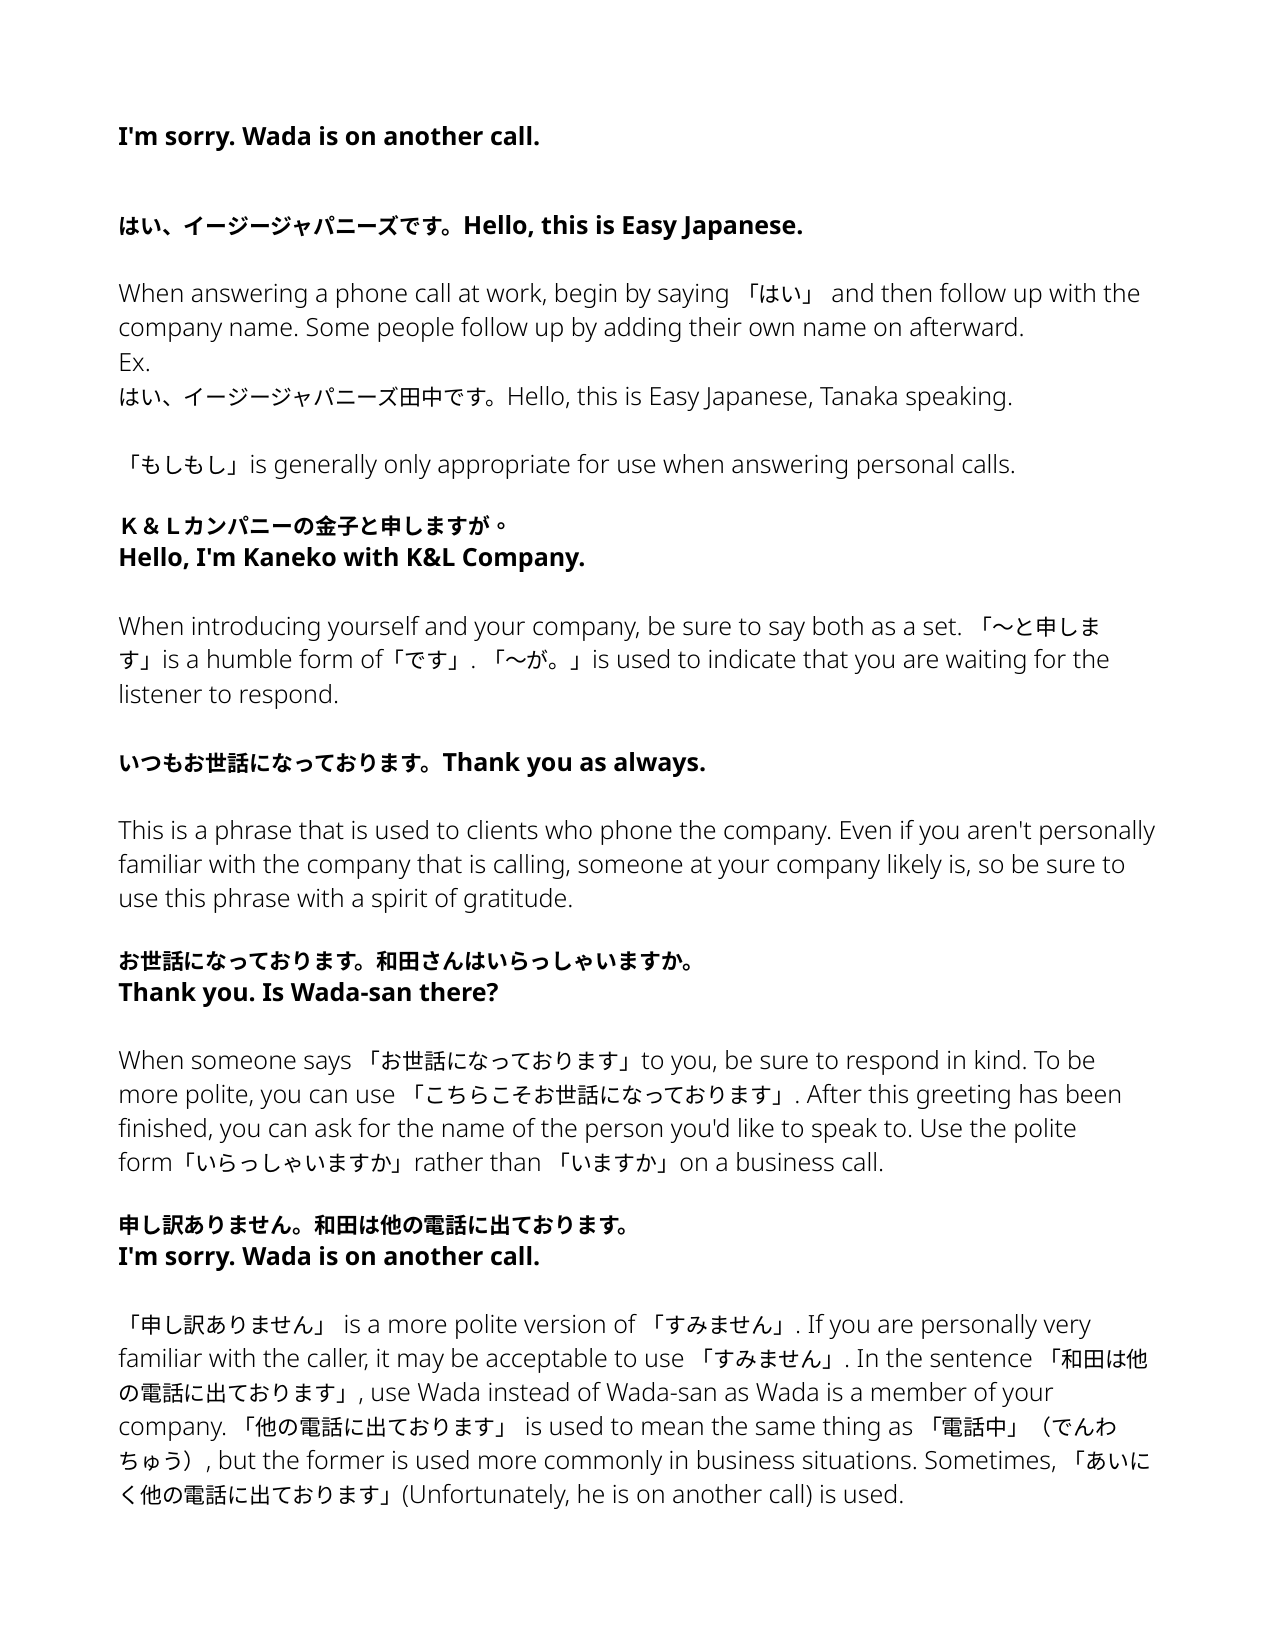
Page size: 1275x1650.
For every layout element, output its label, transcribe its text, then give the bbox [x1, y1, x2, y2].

text いつもお世話になっております。Thank you as always. [118, 744, 1157, 778]
text 「申し訳ありません」 is a more polite version of 「すみません」. If you are personally very familiar with the caller, it may be acceptable to use 「すみません」. In the sentence 「和田は他の電話に出ております」, use Wada instead of Wada-san as Wada is a member of your company. 「他の電話に出ております」 is used to mean the same thing as 「電話中」（でんわちゅう）, but the former is used more commonly in business situations. Sometimes, 「あいにく他の電話に出ております」(Unfortunately, he is on another call) is used. [118, 1306, 1157, 1511]
text Ｋ＆Ｌカンパニーの金子と申しますが。 [118, 514, 1157, 540]
text 「もしもし」is generally only appropriate for use when answering personal calls. [118, 446, 1157, 480]
text When answering a phone call at work, begin by saying 「はい」 and then follow up with the company name. Some people follow up by adding their own name on afterward. [118, 276, 1157, 344]
text This is a phrase that is used to clients who phone the company. Even if you aren't personally familiar with the company that is calling, someone at your company likely is, so be sure to use this phrase with a spirit of gratitude. [118, 812, 1157, 915]
text Thank you. Is Wada-san there? [118, 974, 1157, 1008]
text はい、イージージャパニーズ田中です。Hello, this is Easy Japanese, Tanaka speaking. [118, 378, 1157, 412]
text お世話になっております。和田さんはいらっしゃいますか。 [118, 949, 1157, 974]
text はい、イージージャパニーズです。Hello, this is Easy Japanese. [118, 208, 1157, 242]
text I'm sorry. Wada is on another call. [118, 118, 1157, 152]
text I'm sorry. Wada is on another call. [118, 1238, 1157, 1272]
text Ex. [118, 344, 1157, 378]
text When introducing yourself and your company, be sure to say both as a set. 「～と申します」is a humble form of「です」. 「～が。」is used to indicate that you are waiting for the listener to respond. [118, 608, 1157, 710]
text 申し訳ありません。和田は他の電話に出ております。 [118, 1213, 1157, 1238]
text When someone says 「お世話になっております」to you, be sure to respond in kind. To be more polite, you can use 「こちらこそお世話になっております」. After this greeting has been finished, you can ask for the name of the person you'd like to speak to. Use the polite form「いらっしゃいますか」rather than 「いますか」on a business call. [118, 1042, 1157, 1179]
text Hello, I'm Kaneko with K&L Company. [118, 540, 1157, 574]
